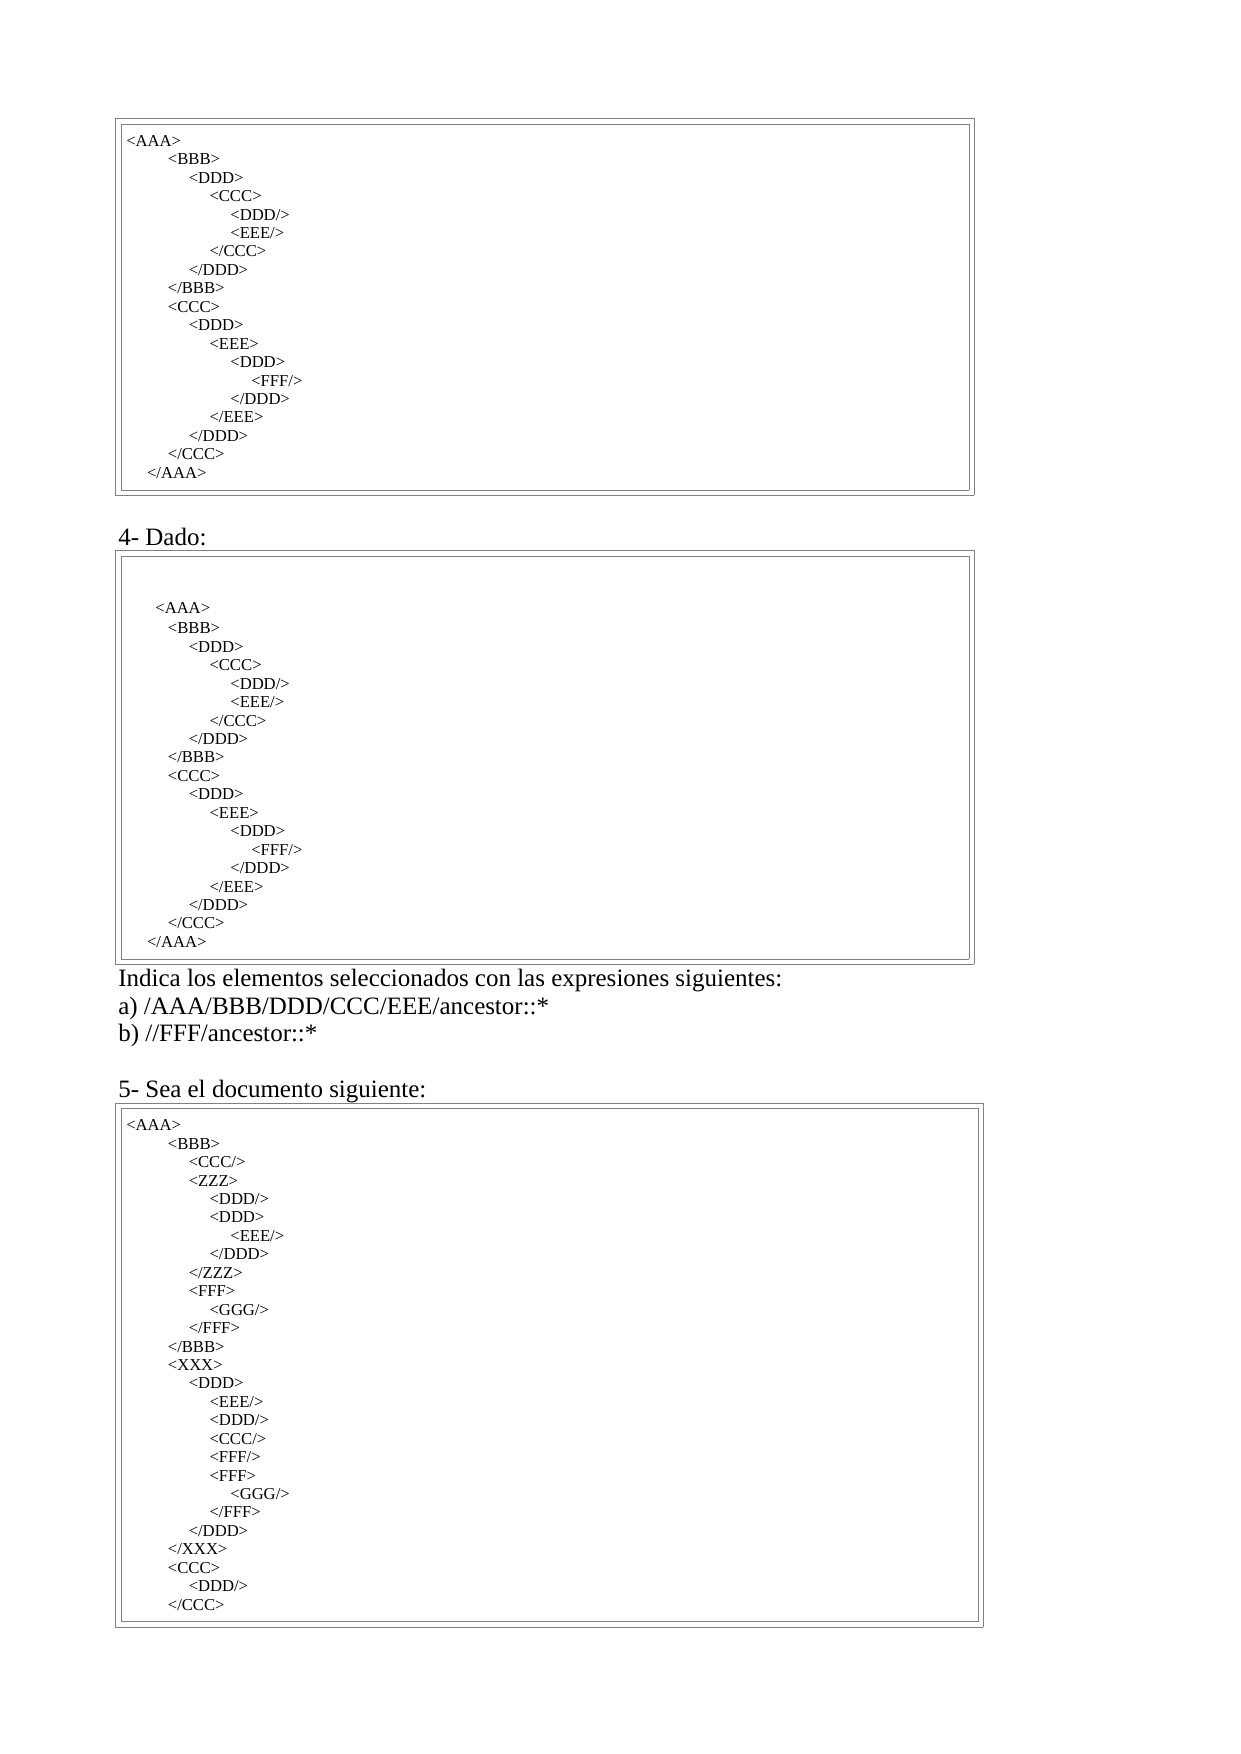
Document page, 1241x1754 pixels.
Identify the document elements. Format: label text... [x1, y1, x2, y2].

text a) /AAA/BBB/DDD/CCC/EEE/ancestor::* [118, 992, 1122, 1019]
table_header <AAA> <BBB> <CCC/> <ZZZ> <DDD/> <DDD> <EEE/> </DDD> </ZZZ> <FFF> <GGG/> </FFF> </BBB> <XXX> <DDD> <EEE/> <DDD/> <CCC/> <FFF/> <FFF> <GGG/> </FFF> </DDD> </XXX> <CCC> <DDD/> </CCC> [118, 1104, 981, 1621]
table_header <AAA> <BBB> <DDD> <CCC> <DDD/> <EEE/> </CCC> </DDD> </BBB> <CCC> <DDD> <EEE> <DDD> <FFF/> </DDD> </EEE> </DDD> </CCC> </AAA> [118, 119, 971, 489]
text b) //FFF/ancestor::* [118, 1019, 1122, 1047]
text 5- Sea el documento siguiente: [118, 1075, 1122, 1103]
text 4- Dado: [118, 523, 1122, 550]
text Indica los elementos seleccionados con las expresiones siguientes: [118, 964, 1122, 992]
table_header <AAA> <BBB> <DDD> <CCC> <DDD/> <EEE/> </CCC> </DDD> </BBB> <CCC> <DDD> <EEE> <DDD> <FFF/> </DDD> </EEE> </DDD> </CCC> </AAA> [118, 551, 971, 959]
